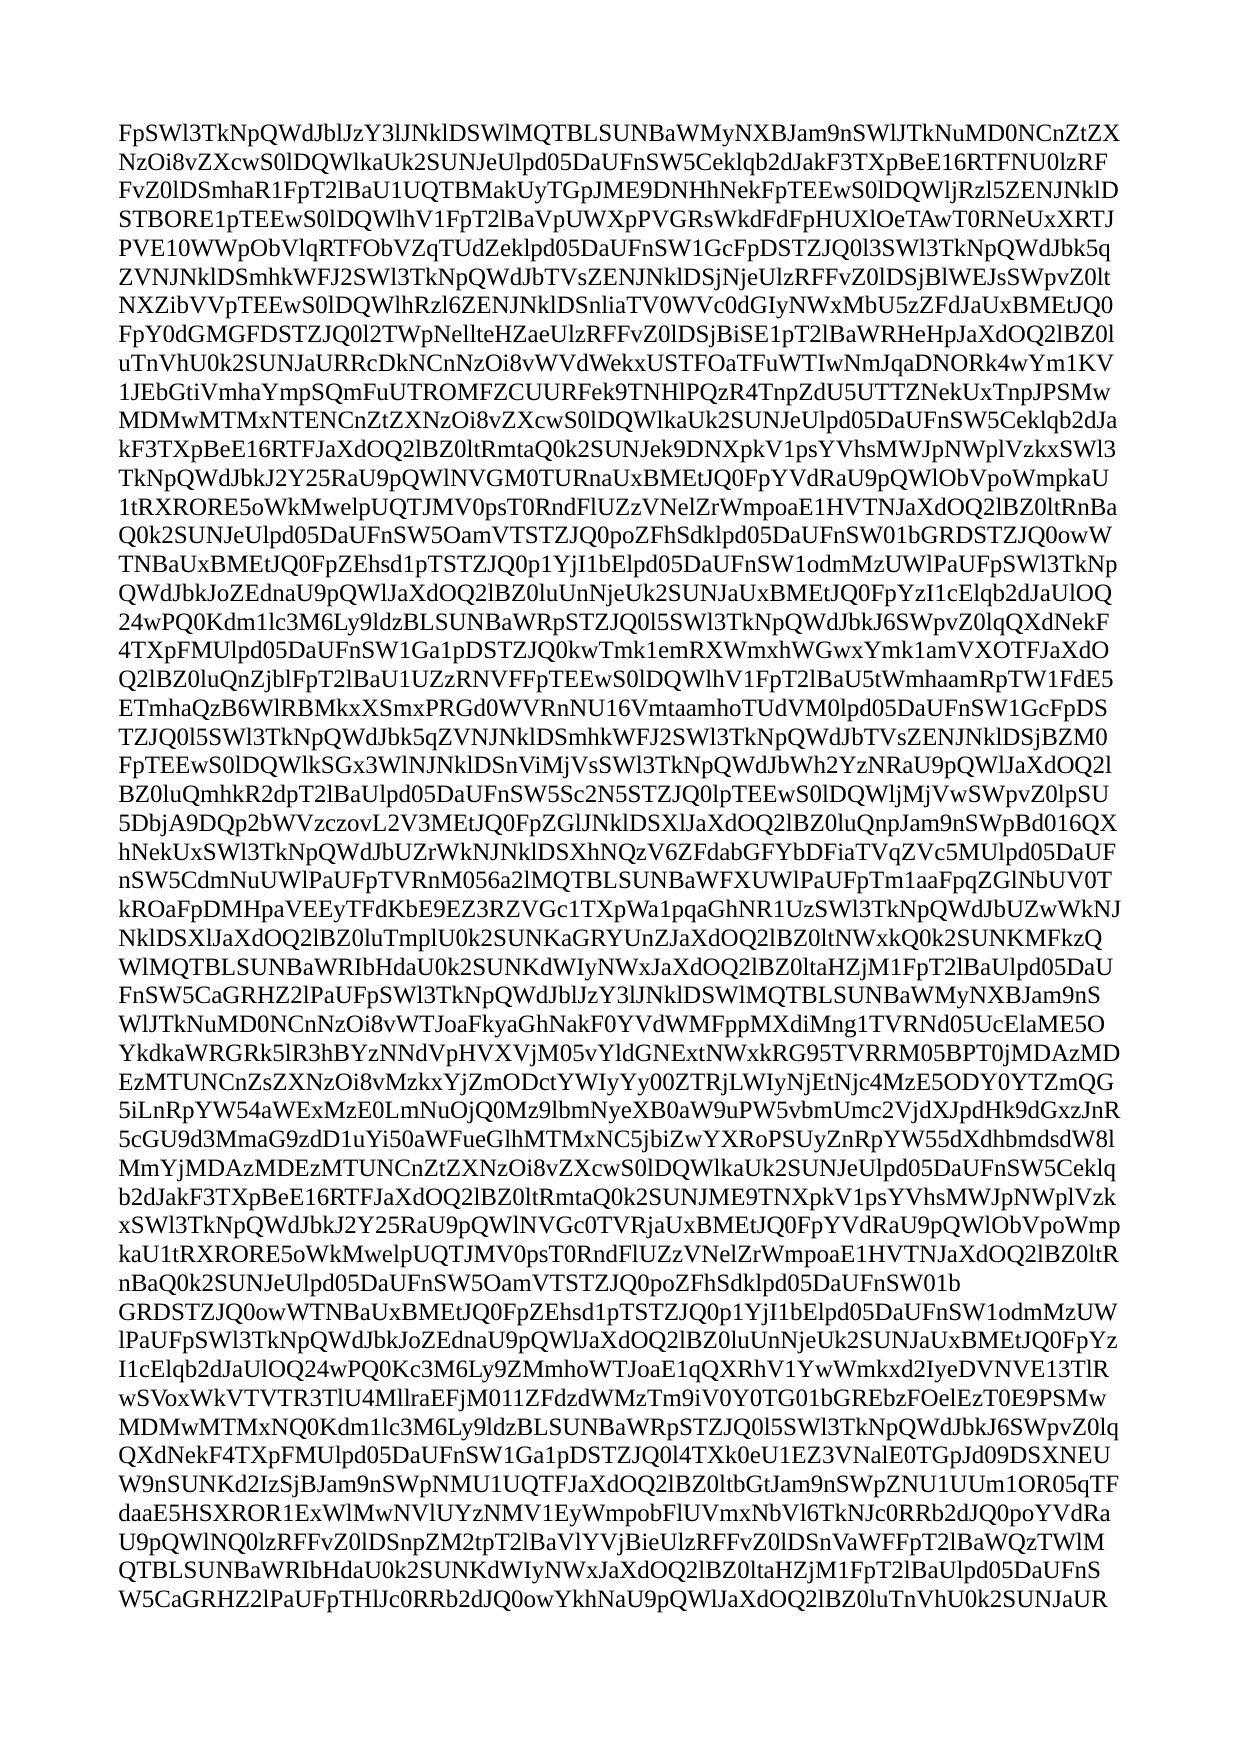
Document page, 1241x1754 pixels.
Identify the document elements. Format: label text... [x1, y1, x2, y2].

text GRDSTZJQ0owWTNBaUxBMEtJQ0FpZEhsd1pTSTZJQ0p1YjI1bElpd05DaUFnSW1odmMzUWlPaUFpSWl3TkNpQWdJbkJoZEdnaU9pQWlJaXdOQ2lBZ0luUnNjeUk2SUNJaUxBMEtJQ0FpYzI1cElqb2dJaUlOQ24wPQ0Kc3M6Ly9ZMmhoWTJoaE1qQXRhV1YwWmkxd2IyeDVNVE13TlRwSVoxWkVTVTR3TlU4MllraEFjM011ZFdzdWMzTm9iV0Y0TG01bGREbzFOelEzT0E9PSMwMDMwMTMxNQ0Kdm1lc3M6Ly9ldzBLSUNBaWRpSTZJQ0l5SWl3TkNpQWdJbkJ6SWpvZ0lqQXdNekF4TXpFMUlpd05DaUFnSW1Ga1pDSTZJQ0l4TXk0eU1EZ3VNalE0TGpJd09DSXNEUW9nSUNKd2IzSjBJam9nSWpNMU1UQTFJaXdOQ2lBZ0ltbGtJam9nSWpZNU1UUm1OR05qTFdaaE5HSXROR1ExWlMwNVlUYzNMV1EyWmpobFlUVmxNbVl6TkNJc0RRb2dJQ0poYVdRaU9pQWlNQ0lzRFFvZ0lDSnpZM2tpT2lBaVlYVjBieUlzRFFvZ0lDSnVaWFFpT2lBaWQzTWlMQTBLSUNBaWRIbHdaU0k2SUNKdWIyNWxJaXdOQ2lBZ0ltaHZjM1FpT2lBaUlpd05DaUFnSW5CaGRHZ2lPaUFpTHlJc0RRb2dJQ0owYkhNaU9pQWlJaXdOQ2lBZ0luTnVhU0k2SUNJaUR [118, 1297, 1122, 1613]
text FpSWl3TkNpQWdJblJzY3lJNklDSWlMQTBLSUNBaWMyNXBJam9nSWlJTkNuMD0NCnZtZXNzOi8vZXcwS0lDQWlkaUk2SUNJeUlpd05DaUFnSW5Ceklqb2dJakF3TXpBeE16RTFNU0lzRFFvZ0lDSmhaR1FpT2lBaU1UQTBMakUyTGpJME9DNHhNekFpTEEwS0lDQWljRzl5ZENJNklDSTBORE1pTEEwS0lDQWlhV1FpT2lBaVpUWXpPVGRsWkdFdFpHUXlOeTAwT0RNeUxXRTJPVE10WWpObVlqRTFObVZqTUdZeklpd05DaUFnSW1GcFpDSTZJQ0l3SWl3TkNpQWdJbk5qZVNJNklDSmhkWFJ2SWl3TkNpQWdJbTVsZENJNklDSjNjeUlzRFFvZ0lDSjBlWEJsSWpvZ0ltNXZibVVpTEEwS0lDQWlhRzl6ZENJNklDSnliaTV0WVc0dGIyNWxMbU5zZFdJaUxBMEtJQ0FpY0dGMGFDSTZJQ0l2TWpNellteHZaeUlzRFFvZ0lDSjBiSE1pT2lBaWRHeHpJaXdOQ2lBZ0luTnVhU0k2SUNJaURRcDkNCnNzOi8vWVdWekxUSTFOaTFuWTIwNmJqaDNORk4wYm1KV1JEbGtiVmhaYmpSQmFuUTROMFZCUURFek9TNHlPQzR4TnpZdU5UTTZNekUxTnpJPSMwMDMwMTMxNTENCnZtZXNzOi8vZXcwS0lDQWlkaUk2SUNJeUlpd05DaUFnSW5Ceklqb2dJakF3TXpBeE16RTFJaXdOQ2lBZ0ltRmtaQ0k2SUNJek9DNXpkV1psYVhsMWJpNWplVzkxSWl3TkNpQWdJbkJ2Y25RaU9pQWlNVGM0TURnaUxBMEtJQ0FpYVdRaU9pQWlObVpoWmpkaU1tRXRORE5oWkMwelpUQTJMV0psT0RndFlUZzVNelZrWmpoaE1HVTNJaXdOQ2lBZ0ltRnBaQ0k2SUNJeUlpd05DaUFnSW5OamVTSTZJQ0poZFhSdklpd05DaUFnSW01bGRDSTZJQ0owWTNBaUxBMEtJQ0FpZEhsd1pTSTZJQ0p1YjI1bElpd05DaUFnSW1odmMzUWlPaUFpSWl3TkNpQWdJbkJoZEdnaU9pQWlJaXdOQ2lBZ0luUnNjeUk2SUNJaUxBMEtJQ0FpYzI1cElqb2dJaUlOQ24wPQ0Kdm1lc3M6Ly9ldzBLSUNBaWRpSTZJQ0l5SWl3TkNpQWdJbkJ6SWpvZ0lqQXdNekF4TXpFMUlpd05DaUFnSW1Ga1pDSTZJQ0kwTmk1emRXWmxhWGwxYmk1amVXOTFJaXdOQ2lBZ0luQnZjblFpT2lBaU1UZzRNVFFpTEEwS0lDQWlhV1FpT2lBaU5tWmhaamRpTW1FdE5ETmhaQzB6WlRBMkxXSmxPRGd0WVRnNU16VmtaamhoTUdVM0lpd05DaUFnSW1GcFpDSTZJQ0l5SWl3TkNpQWdJbk5qZVNJNklDSmhkWFJ2SWl3TkNpQWdJbTVsZENJNklDSjBZM0FpTEEwS0lDQWlkSGx3WlNJNklDSnViMjVsSWl3TkNpQWdJbWh2YzNRaU9pQWlJaXdOQ2lBZ0luQmhkR2dpT2lBaUlpd05DaUFnSW5Sc2N5STZJQ0lpTEEwS0lDQWljMjVwSWpvZ0lpSU5DbjA9DQp2bWVzczovL2V3MEtJQ0FpZGlJNklDSXlJaXdOQ2lBZ0luQnpJam9nSWpBd016QXhNekUxSWl3TkNpQWdJbUZrWkNJNklDSXhNQzV6ZFdabGFYbDFiaTVqZVc5MUlpd05DaUFnSW5CdmNuUWlPaUFpTVRnM056a2lMQTBLSUNBaWFXUWlPaUFpTm1aaFpqZGlNbUV0TkROaFpDMHpaVEEyTFdKbE9EZ3RZVGc1TXpWa1pqaGhNR1UzSWl3TkNpQWdJbUZwWkNJNklDSXlJaXdOQ2lBZ0luTmplU0k2SUNKaGRYUnZJaXdOQ2lBZ0ltNWxkQ0k2SUNKMFkzQWlMQTBLSUNBaWRIbHdaU0k2SUNKdWIyNWxJaXdOQ2lBZ0ltaHZjM1FpT2lBaUlpd05DaUFnSW5CaGRHZ2lPaUFpSWl3TkNpQWdJblJzY3lJNklDSWlMQTBLSUNBaWMyNXBJam9nSWlJTkNuMD0NCnNzOi8vWTJoaFkyaGhNakF0YVdWMFppMXdiMng1TVRNd05UcElaME5OYkdkaWRGRk5lR3hBYzNNdVpHVXVjM05vYldGNExtNWxkRG95TVRRM05BPT0jMDAzMDEzMTUNCnZsZXNzOi8vMzkxYjZmODctYWIyYy00ZTRjLWIyNjEtNjc4MzE5ODY0YTZmQG5iLnRpYW54aWExMzE0LmNuOjQ0Mz9lbmNyeXB0aW9uPW5vbmUmc2VjdXJpdHk9dGxzJnR5cGU9d3MmaG9zdD1uYi50aWFueGlhMTMxNC5jbiZwYXRoPSUyZnRpYW55dXdhbmdsdW8lMmYjMDAzMDEzMTUNCnZtZXNzOi8vZXcwS0lDQWlkaUk2SUNJeUlpd05DaUFnSW5Ceklqb2dJakF3TXpBeE16RTFJaXdOQ2lBZ0ltRmtaQ0k2SUNJME9TNXpkV1psYVhsMWJpNWplVzkxSWl3TkNpQWdJbkJ2Y25RaU9pQWlNVGc0TVRjaUxBMEtJQ0FpYVdRaU9pQWlObVpoWmpkaU1tRXRORE5oWkMwelpUQTJMV0psT0RndFlUZzVNelZrWmpoaE1HVTNJaXdOQ2lBZ0ltRnBaQ0k2SUNJeUlpd05DaUFnSW5OamVTSTZJQ0poZFhSdklpd05DaUFnSW01b [118, 118, 1122, 1297]
